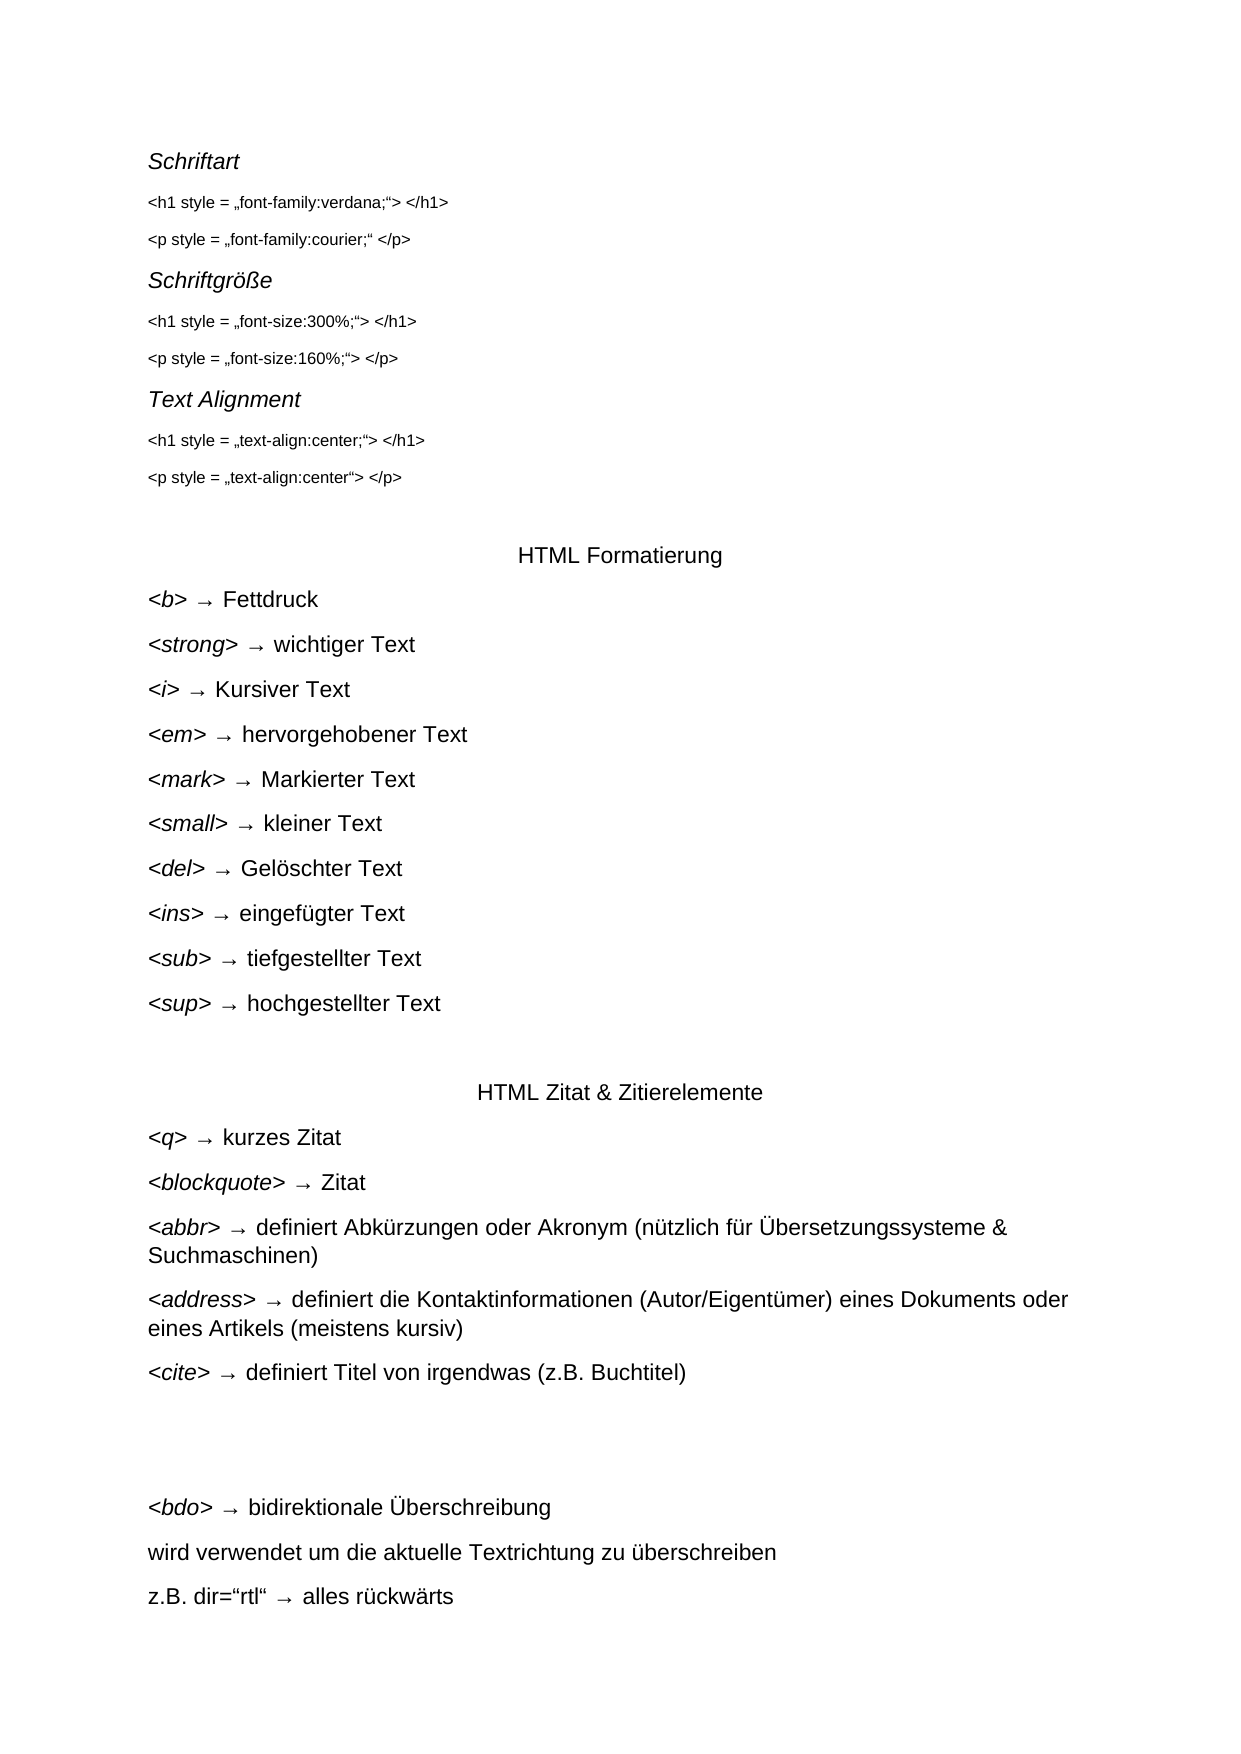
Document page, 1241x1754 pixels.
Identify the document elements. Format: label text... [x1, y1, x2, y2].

text <sub> → tiefgestellter Text [148, 945, 1093, 971]
text <blockquote> → Zitat [148, 1169, 1093, 1195]
text <bdo> → bidirektionale Überschreibung [148, 1494, 1093, 1520]
text <h1 style = „font-family:verdana;“> </h1> [148, 192, 1093, 212]
text <small> → kleiner Text [148, 810, 1093, 837]
text Schriftart [148, 148, 1093, 174]
text <abbr> → definiert Abkürzungen oder Akronym (nützlich für Übersetzungssysteme & Suchmaschinen) [148, 1213, 1093, 1268]
text Text Alignment [148, 386, 1093, 412]
text <em> → hervorgehobener Text [148, 721, 1093, 747]
text <cite> → definiert Titel von irgendwas (z.B. Buchtitel) [148, 1359, 1093, 1386]
text <mark> → Markierter Text [148, 766, 1093, 792]
text <q> → kurzes Zitat [148, 1124, 1093, 1150]
text <p style = „font-family:courier;“ </p> [148, 229, 1093, 249]
text <strong> → wichtiger Text [148, 631, 1093, 657]
text HTML Formatierung [148, 542, 1093, 568]
text Schriftgröße [148, 267, 1093, 293]
text HTML Zitat & Zitierelemente [148, 1079, 1093, 1105]
text z.B. dir=“rtl“ → alles rückwärts [148, 1583, 1093, 1609]
text <h1 style = „font-size:300%;“> </h1> [148, 311, 1093, 331]
text <ins> → eingefügter Text [148, 900, 1093, 926]
text <i> → Kursiver Text [148, 676, 1093, 702]
text <h1 style = „text-align:center;“> </h1> [148, 430, 1093, 449]
text <p style = „text-align:center“> </p> [148, 467, 1093, 487]
text wird verwendet um die aktuelle Textrichtung zu überschreiben [148, 1538, 1093, 1565]
text <p style = „font-size:160%;“> </p> [148, 348, 1093, 368]
text <b> → Fettdruck [148, 586, 1093, 613]
text <address> → definiert die Kontaktinformationen (Autor/Eigentümer) eines Dokuments oder eines Artikels (meistens kursiv) [148, 1286, 1093, 1341]
text <del> → Gelöschter Text [148, 855, 1093, 881]
text <sup> → hochgestellter Text [148, 989, 1093, 1016]
